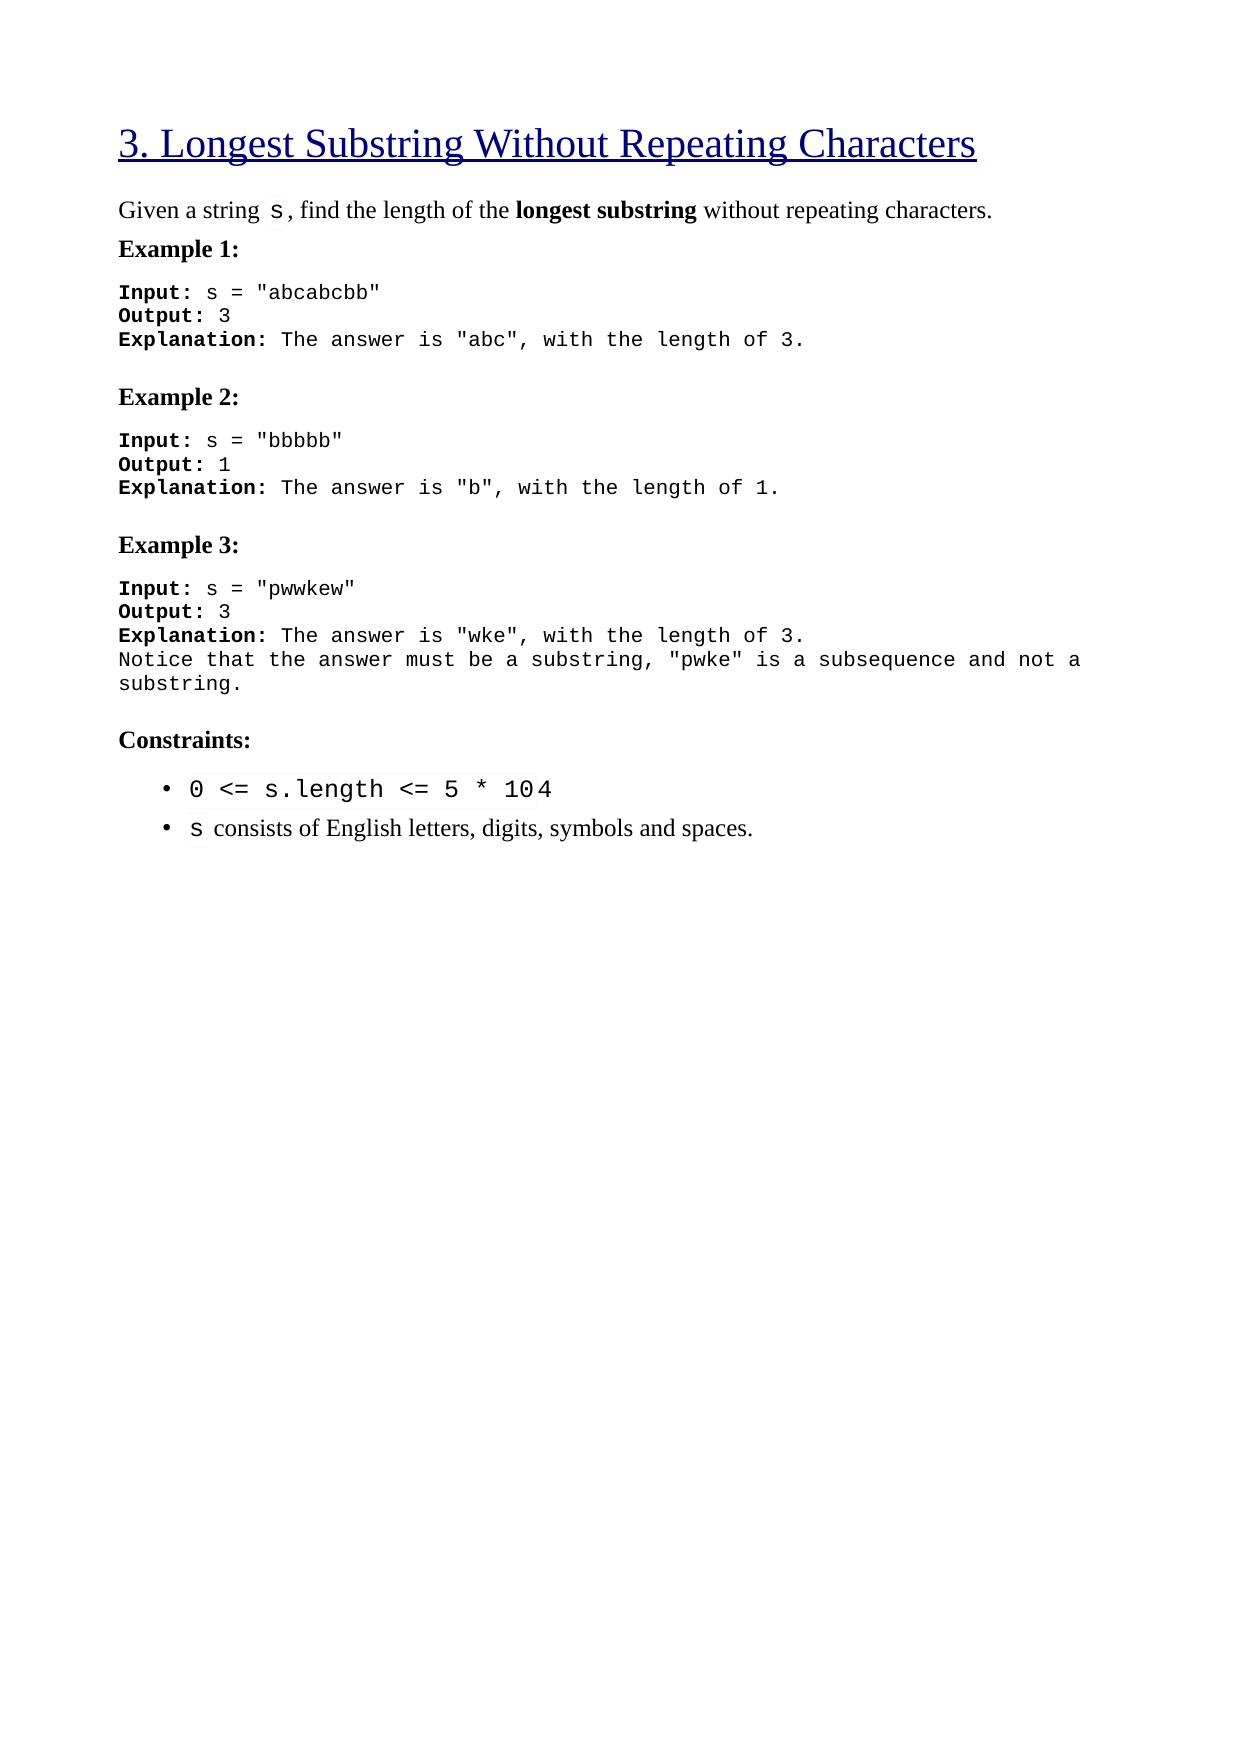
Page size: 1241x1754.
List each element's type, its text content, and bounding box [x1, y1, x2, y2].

list 0 <= s.length <= 5 * 104 [162, 773, 537, 808]
list s consists of English letters, digits, symbols and spaces. [162, 813, 207, 847]
text Output: 3 [118, 306, 1122, 329]
text Constraints: [118, 726, 1122, 754]
list 0 <= s.length <= 5 * 104 [538, 773, 1122, 808]
text Example 3: [118, 530, 1122, 559]
text Explanation: The answer is "b", with the length of 1. [118, 477, 1122, 501]
text Notice that the answer must be a substring, "pwke" is a subsequence and not a substring. [118, 649, 1122, 696]
text Input: s = "bbbbb" [118, 430, 1122, 453]
text Input: s = "abcabcbb" [118, 282, 1122, 306]
text Output: 3 [118, 602, 1122, 625]
text 3. Longest Substring Without Repeating Characters [118, 118, 1122, 166]
text Example 1: [118, 234, 1122, 263]
text , find the length of the longest substring without repeating characters. [288, 195, 1122, 229]
text Input: s = "pwwkew" [118, 578, 1122, 602]
text Given a string [118, 195, 266, 229]
text Output: 1 [118, 453, 1122, 477]
text s [267, 196, 287, 229]
list s consists of English letters, digits, symbols and spaces. [208, 813, 1122, 847]
text Explanation: The answer is "wke", with the length of 3. [118, 625, 1122, 649]
text Explanation: The answer is "abc", with the length of 3. [118, 329, 1122, 353]
text Example 2: [118, 382, 1122, 411]
